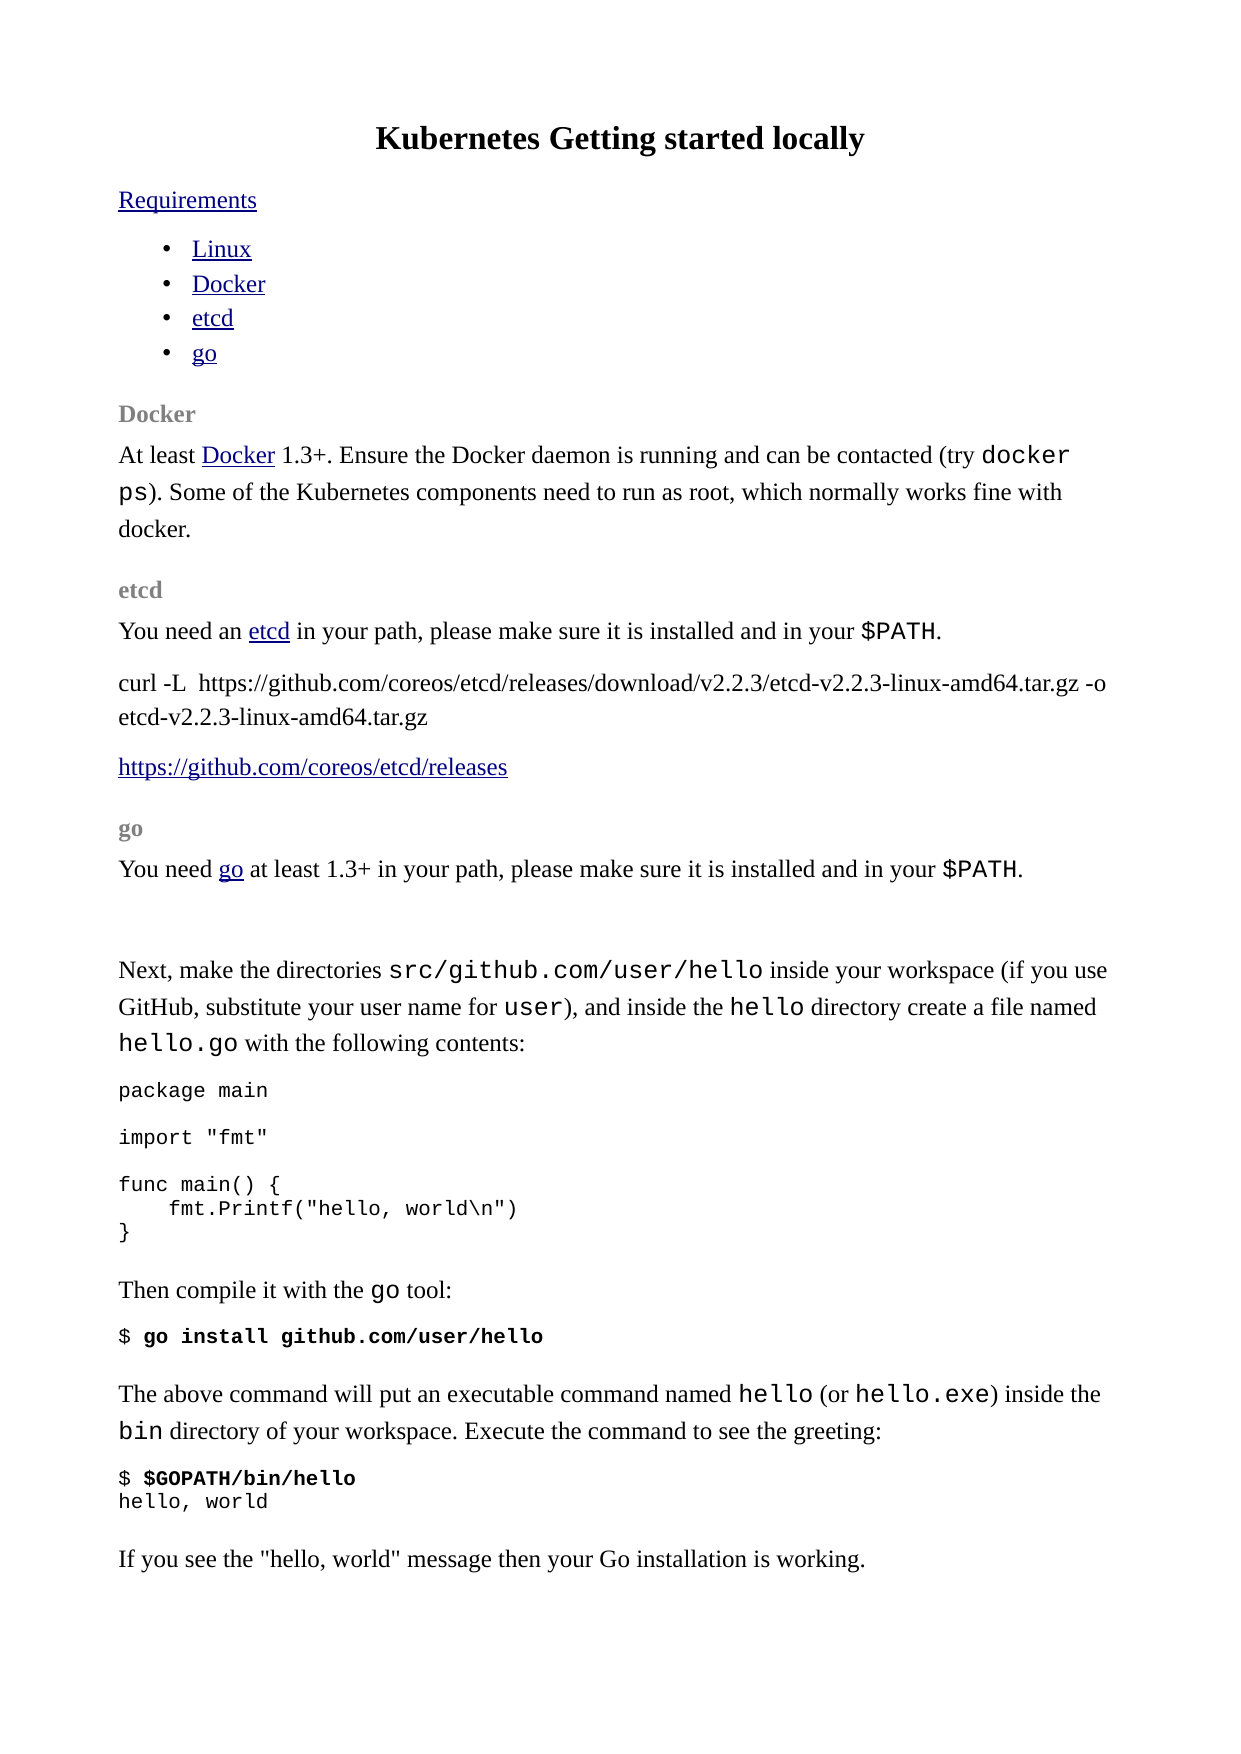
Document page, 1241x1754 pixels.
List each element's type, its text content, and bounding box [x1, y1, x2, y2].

text fmt.Printf("hello, world\n") [118, 1198, 1122, 1222]
text https://github.com/coreos/etcd/releases [118, 752, 1122, 780]
text func main() { [118, 1174, 1122, 1198]
text At least Docker 1.3+. Ensure the Docker daemon is running and can be contacted (try docker ps). Some of the Kubernetes components need to run as root, which normally works fine with docker. [118, 441, 1122, 542]
text import "fmt" [118, 1127, 1122, 1151]
text } [118, 1222, 1122, 1245]
text Requirements [118, 185, 1122, 214]
text hello, world [118, 1491, 1122, 1515]
text curl -L https://github.com/coreos/etcd/releases/download/v2.2.3/etcd-v2.2.3-linux-amd64.tar.gz -o etcd-v2.2.3-linux-amd64.tar.gz [118, 668, 1122, 731]
list Linux [162, 234, 1122, 263]
text You need an etcd in your path, please make sure it is installed and in your $PATH. [118, 616, 1122, 647]
subtitle Docker [118, 399, 1122, 428]
text Next, make the directories src/github.com/user/hello inside your workspace (if you use GitHub, substitute your user name for user), and inside the hello directory create a file named hello.go with the following contents: [118, 955, 1122, 1059]
list Docker [162, 269, 1122, 297]
text package main [118, 1080, 1122, 1103]
text $ go install github.com/user/hello [118, 1326, 1122, 1350]
text You need go at least 1.3+ in your path, please make sure it is installed and in your $PATH. [118, 854, 1122, 885]
text If you see the "hello, world" message then your Go installation is working. [118, 1544, 1122, 1573]
list etcd [162, 303, 1122, 332]
list go [162, 338, 1122, 366]
subtitle etcd [118, 575, 1122, 604]
text Then compile it with the go tool: [118, 1275, 1122, 1306]
text The above command will put an executable command named hello (or hello.exe) inside the bin directory of your workspace. Execute the command to see the greeting: [118, 1379, 1122, 1447]
text $ $GOPATH/bin/hello [118, 1467, 1122, 1491]
text Kubernetes Getting started locally [118, 118, 1122, 156]
subtitle go [118, 813, 1122, 842]
